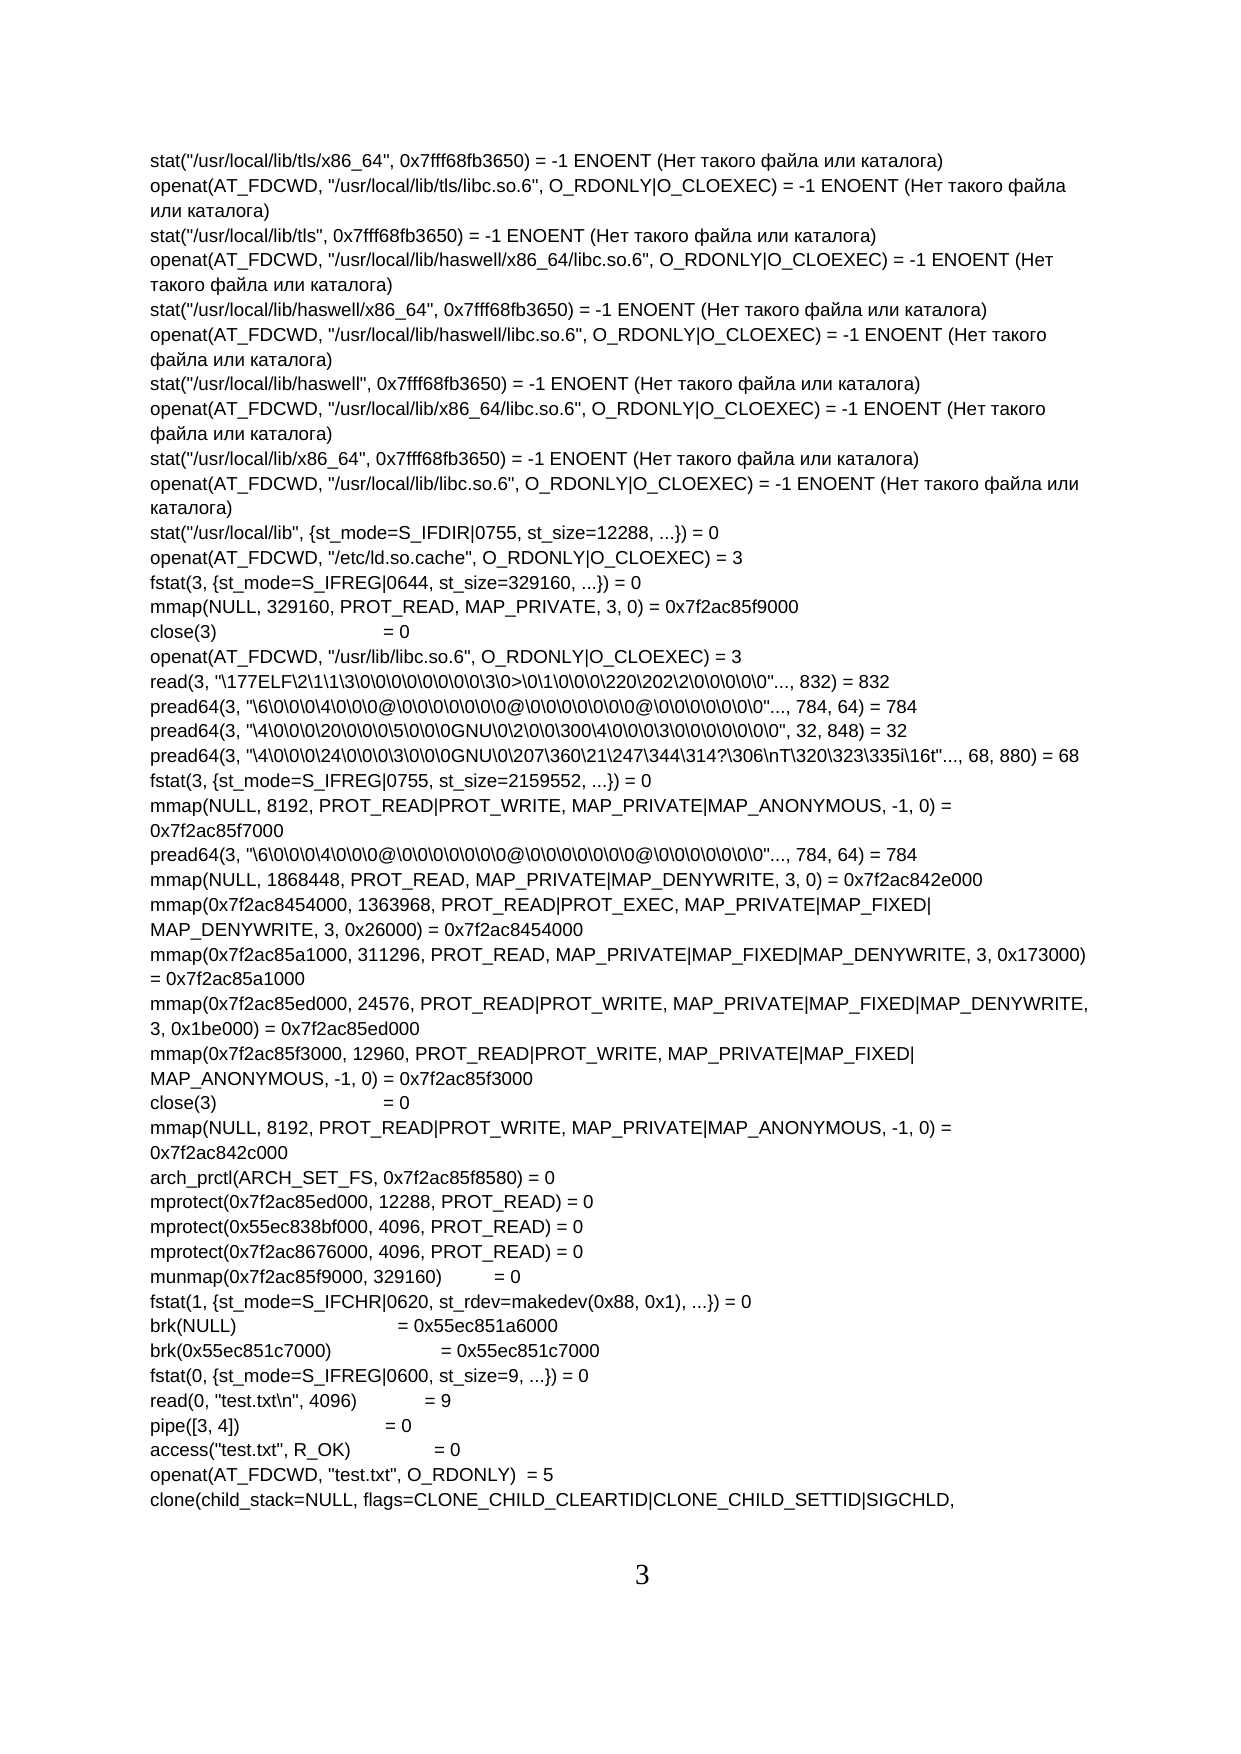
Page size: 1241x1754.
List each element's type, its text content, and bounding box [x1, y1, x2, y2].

text stat("/usr/local/lib", {st_mode=S_IFDIR|0755, st_size=12288, ...}) = 0 [150, 522, 1091, 543]
text stat("/usr/local/lib/haswell/x86_64", 0x7fff68fb3650) = -1 ENOENT (Нет такого файла или каталога) [150, 299, 1091, 320]
text stat("/usr/local/lib/tls/x86_64", 0x7fff68fb3650) = -1 ENOENT (Нет такого файла или каталога) [150, 150, 1091, 172]
text read(3, "\177ELF\2\1\1\3\0\0\0\0\0\0\0\0\3\0>\0\1\0\0\0\220\202\2\0\0\0\0\0"..., 832) = 832 [150, 671, 1091, 692]
text fstat(3, {st_mode=S_IFREG|0755, st_size=2159552, ...}) = 0 [150, 770, 1091, 791]
text mmap(NULL, 329160, PROT_READ, MAP_PRIVATE, 3, 0) = 0x7f2ac85f9000 [150, 596, 1091, 618]
text openat(AT_FDCWD, "test.txt", O_RDONLY) = 5 [150, 1464, 1091, 1486]
text mmap(NULL, 8192, PROT_READ|PROT_WRITE, MAP_PRIVATE|MAP_ANONYMOUS, -1, 0) = 0x7f2ac85f7000 [150, 794, 1091, 841]
text stat("/usr/local/lib/haswell", 0x7fff68fb3650) = -1 ENOENT (Нет такого файла или каталога) [150, 373, 1091, 395]
text close(3) = 0 [150, 621, 1091, 643]
text mprotect(0x55ec838bf000, 4096, PROT_READ) = 0 [150, 1216, 1091, 1238]
text openat(AT_FDCWD, "/usr/local/lib/haswell/x86_64/libc.so.6", O_RDONLY|O_CLOEXEC) = -1 ENOENT (Нет такого файла или каталога) [150, 249, 1091, 296]
text clone(child_stack=NULL, flags=CLONE_CHILD_CLEARTID|CLONE_CHILD_SETTID|SIGCHLD, [150, 1489, 1091, 1510]
text pipe([3, 4]) = 0 [150, 1414, 1091, 1436]
text fstat(3, {st_mode=S_IFREG|0644, st_size=329160, ...}) = 0 [150, 571, 1091, 593]
text mmap(NULL, 8192, PROT_READ|PROT_WRITE, MAP_PRIVATE|MAP_ANONYMOUS, -1, 0) = 0x7f2ac842c000 [150, 1117, 1091, 1163]
text munmap(0x7f2ac85f9000, 329160) = 0 [150, 1266, 1091, 1287]
text mmap(0x7f2ac85ed000, 24576, PROT_READ|PROT_WRITE, MAP_PRIVATE|MAP_FIXED|MAP_DENYWRITE, 3, 0x1be000) = 0x7f2ac85ed000 [150, 993, 1091, 1039]
text stat("/usr/local/lib/tls", 0x7fff68fb3650) = -1 ENOENT (Нет такого файла или каталога) [150, 224, 1091, 246]
text mmap(0x7f2ac85f3000, 12960, PROT_READ|PROT_WRITE, MAP_PRIVATE|MAP_FIXED|MAP_ANONYMOUS, -1, 0) = 0x7f2ac85f3000 [150, 1042, 1091, 1089]
text mmap(0x7f2ac8454000, 1363968, PROT_READ|PROT_EXEC, MAP_PRIVATE|MAP_FIXED|MAP_DENYWRITE, 3, 0x26000) = 0x7f2ac8454000 [150, 894, 1091, 940]
text mprotect(0x7f2ac8676000, 4096, PROT_READ) = 0 [150, 1241, 1091, 1262]
text mmap(0x7f2ac85a1000, 311296, PROT_READ, MAP_PRIVATE|MAP_FIXED|MAP_DENYWRITE, 3, 0x173000) = 0x7f2ac85a1000 [150, 943, 1091, 990]
text pread64(3, "\4\0\0\0\24\0\0\0\3\0\0\0GNU\0\207\360\21\247\344\314?\306\nT\320\323\335i\16t"..., 68, 880) = 68 [150, 745, 1091, 767]
text pread64(3, "\6\0\0\0\4\0\0\0@\0\0\0\0\0\0\0@\0\0\0\0\0\0\0@\0\0\0\0\0\0\0"..., 784, 64) = 784 [150, 844, 1091, 866]
text close(3) = 0 [150, 1092, 1091, 1114]
text openat(AT_FDCWD, "/usr/local/lib/tls/libc.so.6", O_RDONLY|O_CLOEXEC) = -1 ENOENT (Нет такого файла или каталога) [150, 175, 1091, 221]
text access("test.txt", R_OK) = 0 [150, 1439, 1091, 1461]
text fstat(0, {st_mode=S_IFREG|0600, st_size=9, ...}) = 0 [150, 1365, 1091, 1386]
text openat(AT_FDCWD, "/usr/local/lib/libc.so.6", O_RDONLY|O_CLOEXEC) = -1 ENOENT (Нет такого файла или каталога) [150, 472, 1091, 519]
text stat("/usr/local/lib/x86_64", 0x7fff68fb3650) = -1 ENOENT (Нет такого файла или каталога) [150, 447, 1091, 469]
text brk(NULL) = 0x55ec851a6000 [150, 1315, 1091, 1337]
text read(0, "test.txt\n", 4096) = 9 [150, 1389, 1091, 1411]
text fstat(1, {st_mode=S_IFCHR|0620, st_rdev=makedev(0x88, 0x1), ...}) = 0 [150, 1290, 1091, 1312]
text arch_prctl(ARCH_SET_FS, 0x7f2ac85f8580) = 0 [150, 1166, 1091, 1188]
text mprotect(0x7f2ac85ed000, 12288, PROT_READ) = 0 [150, 1191, 1091, 1213]
text pread64(3, "\6\0\0\0\4\0\0\0@\0\0\0\0\0\0\0@\0\0\0\0\0\0\0@\0\0\0\0\0\0\0"..., 784, 64) = 784 [150, 695, 1091, 717]
text brk(0x55ec851c7000) = 0x55ec851c7000 [150, 1340, 1091, 1362]
text openat(AT_FDCWD, "/usr/local/lib/x86_64/libc.so.6", O_RDONLY|O_CLOEXEC) = -1 ENOENT (Нет такого файла или каталога) [150, 398, 1091, 444]
text pread64(3, "\4\0\0\0\20\0\0\0\5\0\0\0GNU\0\2\0\0\300\4\0\0\0\3\0\0\0\0\0\0\0", 32, 848) = 32 [150, 720, 1091, 742]
text openat(AT_FDCWD, "/usr/lib/libc.so.6", O_RDONLY|O_CLOEXEC) = 3 [150, 646, 1091, 667]
text openat(AT_FDCWD, "/usr/local/lib/haswell/libc.so.6", O_RDONLY|O_CLOEXEC) = -1 ENOENT (Нет такого файла или каталога) [150, 323, 1091, 370]
text mmap(NULL, 1868448, PROT_READ, MAP_PRIVATE|MAP_DENYWRITE, 3, 0) = 0x7f2ac842e000 [150, 869, 1091, 891]
text openat(AT_FDCWD, "/etc/ld.so.cache", O_RDONLY|O_CLOEXEC) = 3 [150, 547, 1091, 568]
